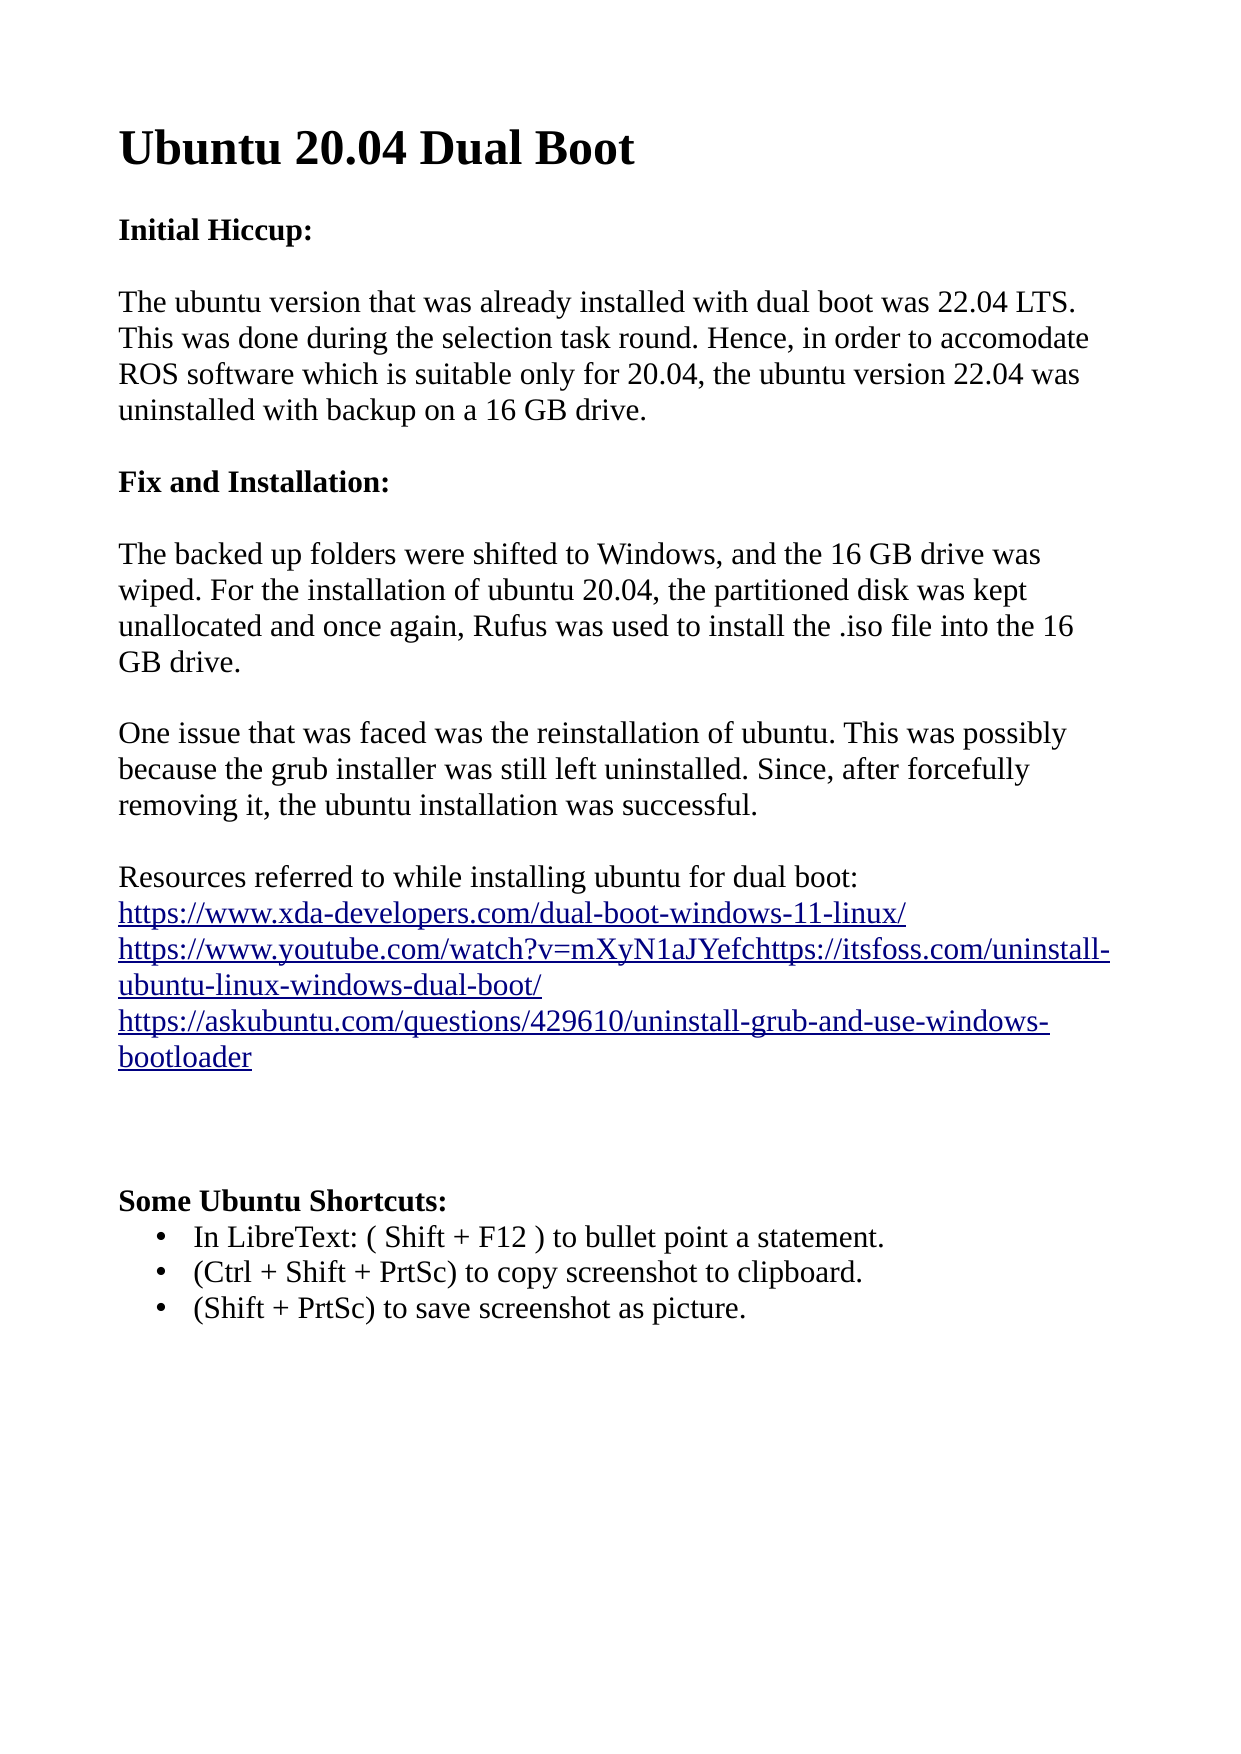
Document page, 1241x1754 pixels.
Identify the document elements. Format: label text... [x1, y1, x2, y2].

text One issue that was faced was the reinstallation of ubuntu. This was possibly because the grub installer was still left uninstalled. Since, after forcefully removing it, the ubuntu installation was successful. [118, 715, 1122, 822]
text The ubuntu version that was already installed with dual boot was 22.04 LTS. This was done during the selection task round. Hence, in order to accomodate ROS software which is suitable only for 20.04, the ubuntu version 22.04 was uninstalled with backup on a 16 GB drive. [118, 283, 1122, 427]
text https://www.xda-developers.com/dual-boot-windows-11-linux/ [118, 894, 1122, 930]
list In LibreText: ( Shift + F12 ) to bullet point a statement. [156, 1218, 1122, 1254]
text Some Ubuntu Shortcuts: [118, 1182, 1122, 1218]
text The backed up folders were shifted to Windows, and the 16 GB drive was wiped. For the installation of ubuntu 20.04, the partitioned disk was kept unallocated and once again, Rufus was used to install the .iso file into the 16 GB drive. [118, 535, 1122, 679]
list (Shift + PrtSc) to save screenshot as picture. [156, 1290, 1122, 1326]
text https://askubuntu.com/questions/429610/uninstall-grub-and-use-windows-bootloader [118, 1002, 1122, 1074]
text Ubuntu 20.04 Dual Boot [118, 118, 1122, 176]
list (Ctrl + Shift + PrtSc) to copy screenshot to clipboard. [156, 1254, 1122, 1290]
text Fix and Installation: [118, 463, 1122, 499]
text https://www.youtube.com/watch?v=mXyN1aJYefchttps://itsfoss.com/uninstall-ubuntu-linux-windows-dual-boot/ [118, 930, 1122, 1002]
text Initial Hiccup: [118, 212, 1122, 247]
text Resources referred to while installing ubuntu for dual boot: [118, 858, 1122, 894]
